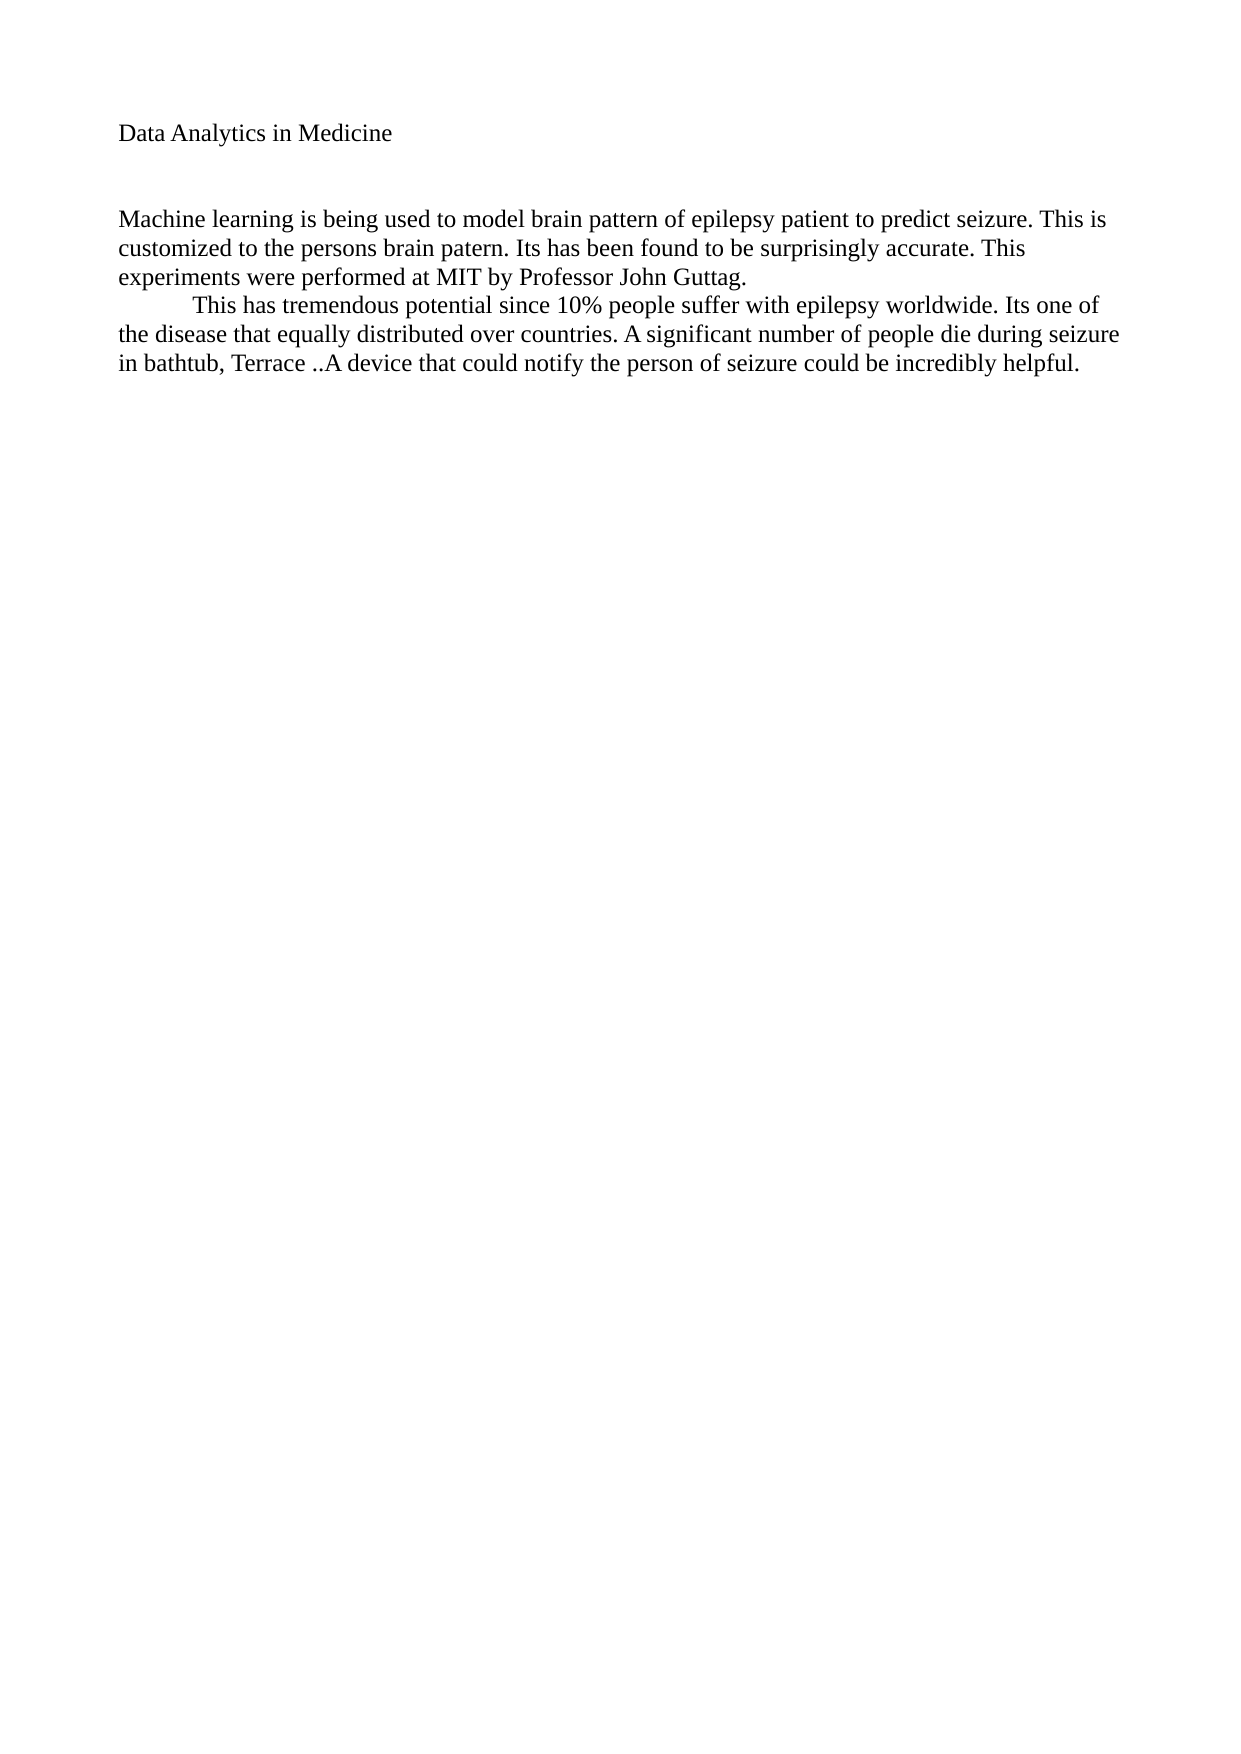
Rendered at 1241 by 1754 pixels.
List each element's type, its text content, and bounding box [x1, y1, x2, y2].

text Machine learning is being used to model brain pattern of epilepsy patient to predict seizure. This is customized to the persons brain patern. Its has been found to be surprisingly accurate. This experiments were performed at MIT by Professor John Guttag. [118, 204, 1122, 291]
text Data Analytics in Medicine [118, 118, 1122, 147]
text This has tremendous potential since 10% people suffer with epilepsy worldwide. Its one of the disease that equally distributed over countries. A significant number of people die during seizure in bathtub, Terrace ..A device that could notify the person of seizure could be incredibly helpful. [118, 291, 1122, 377]
